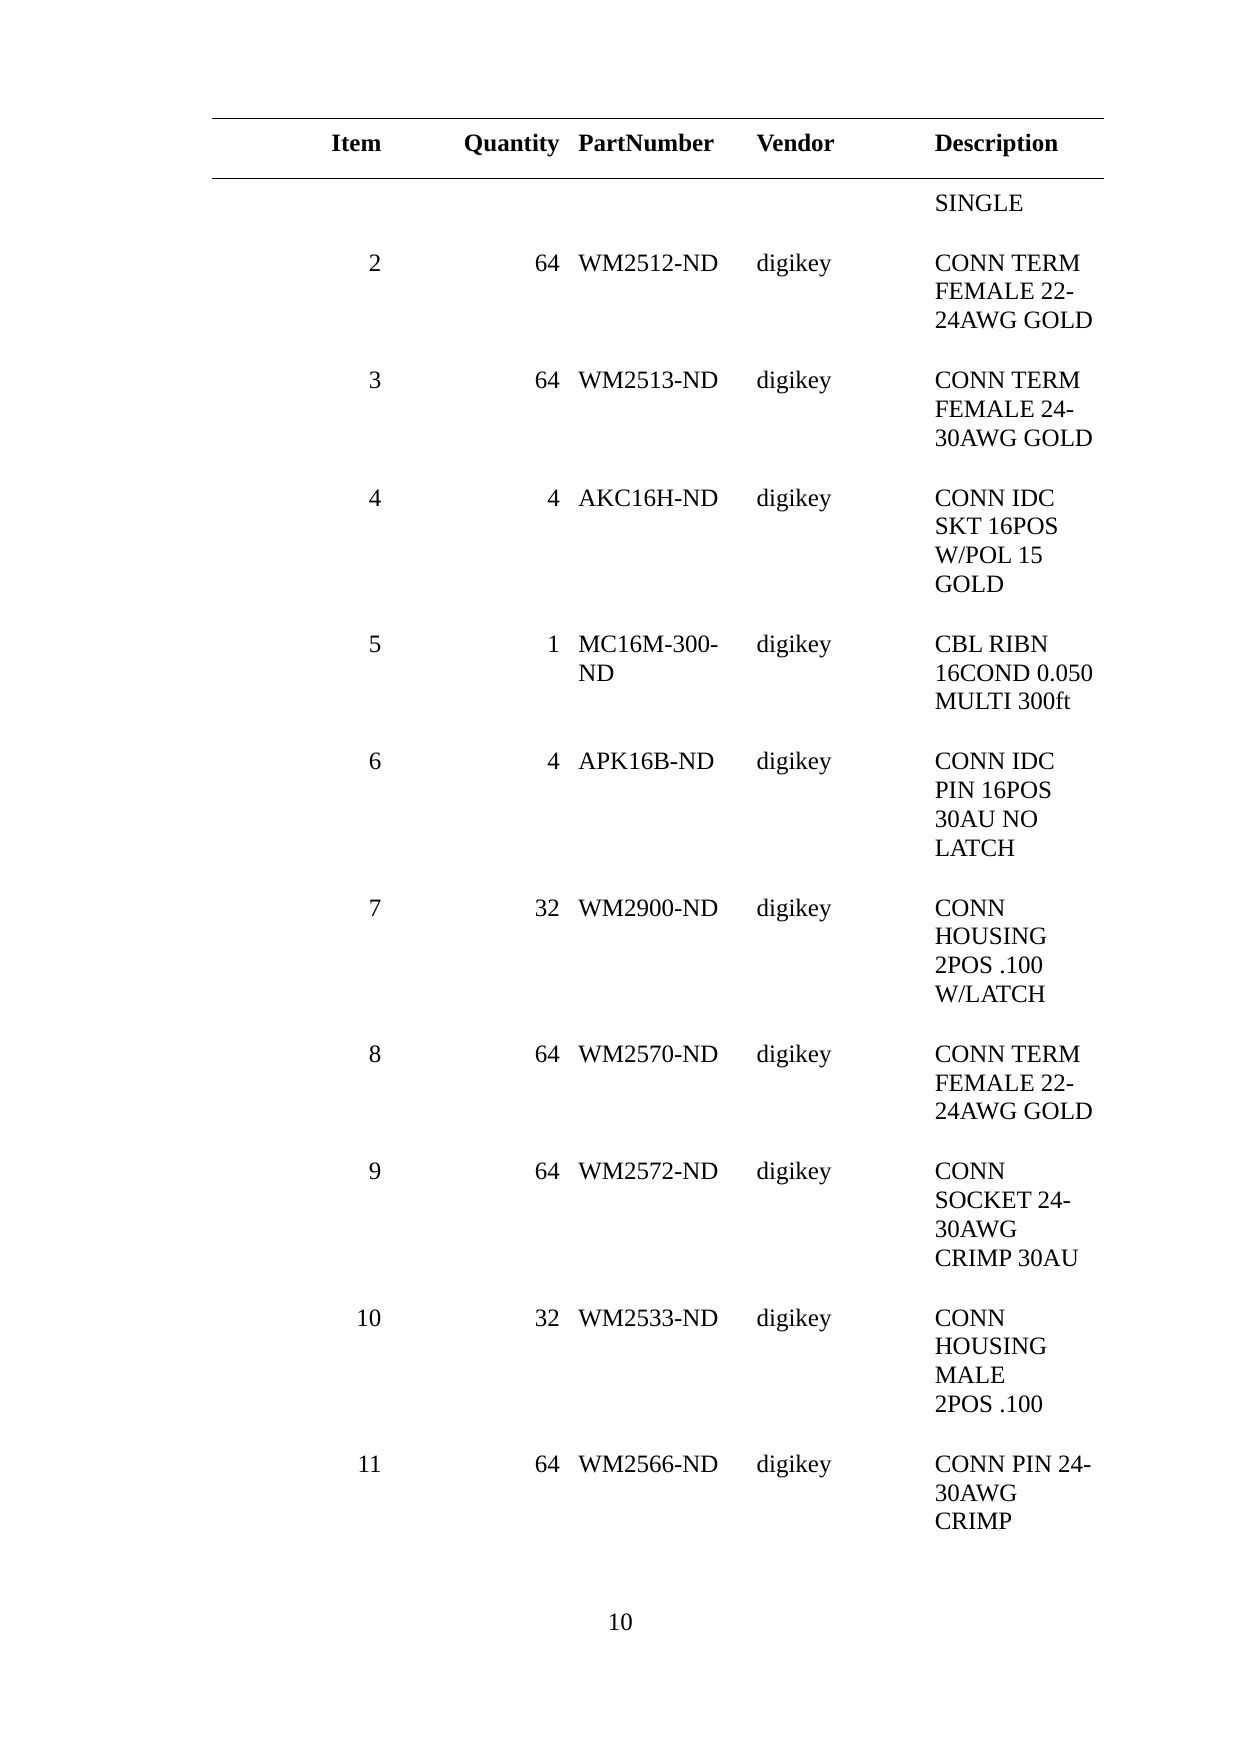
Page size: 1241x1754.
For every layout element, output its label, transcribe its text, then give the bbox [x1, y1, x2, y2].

table_cell digikey [747, 473, 925, 619]
table_cell 64 [391, 1440, 569, 1544]
table_header Quantity [391, 119, 569, 178]
table_cell WM2900-ND [569, 883, 747, 1029]
table_cell WM2512-ND [569, 238, 747, 356]
table_cell WM2570-ND [569, 1030, 747, 1147]
table_cell 2 [212, 238, 391, 356]
table_cell digikey [747, 737, 925, 883]
table_cell digikey [747, 1030, 925, 1147]
table_cell CONN IDC SKT 16POS W/POL 15 GOLD [925, 473, 1103, 619]
table_cell CONN TERM FEMALE 22-24AWG GOLD [925, 1030, 1103, 1147]
table_cell digikey [747, 238, 925, 356]
table_cell CONN TERM FEMALE 22-24AWG GOLD [925, 238, 1103, 356]
table_cell 10 [212, 1293, 391, 1439]
table_header PartNumber [569, 119, 747, 178]
table_cell CONN PIN 24-30AWG CRIMP [925, 1440, 1103, 1544]
table_cell 1 [391, 620, 569, 737]
table_cell SINGLE [925, 179, 1103, 238]
table_cell [391, 179, 569, 238]
table_cell 64 [391, 238, 569, 356]
table_cell 9 [212, 1147, 391, 1293]
table_cell 4 [391, 473, 569, 619]
table_header Description [925, 119, 1103, 178]
table_header Vendor [747, 119, 925, 178]
table_cell 8 [212, 1030, 391, 1147]
table_cell CONN SOCKET 24-30AWG CRIMP 30AU [925, 1147, 1103, 1293]
table_cell WM2566-ND [569, 1440, 747, 1544]
table_cell 3 [212, 356, 391, 473]
table_cell digikey [747, 620, 925, 737]
table_cell WM2513-ND [569, 356, 747, 473]
table_cell CONN IDC PIN 16POS 30AU NO LATCH [925, 737, 1103, 883]
table_cell 64 [391, 1147, 569, 1293]
table_cell [747, 179, 925, 238]
table_cell digikey [747, 1293, 925, 1439]
table_cell 11 [212, 1440, 391, 1544]
table_cell 5 [212, 620, 391, 737]
table_cell 4 [212, 473, 391, 619]
table_cell 64 [391, 356, 569, 473]
table_cell 32 [391, 883, 569, 1029]
table_cell 64 [391, 1030, 569, 1147]
table_cell MC16M-300-ND [569, 620, 747, 737]
table_cell 4 [391, 737, 569, 883]
table_cell APK16B-ND [569, 737, 747, 883]
table_cell 7 [212, 883, 391, 1029]
table_cell WM2533-ND [569, 1293, 747, 1439]
table_cell WM2572-ND [569, 1147, 747, 1293]
table_cell digikey [747, 356, 925, 473]
table_cell 32 [391, 1293, 569, 1439]
table_cell [212, 179, 391, 238]
table_cell digikey [747, 1147, 925, 1293]
table_header Item [212, 119, 391, 178]
table_cell digikey [747, 883, 925, 1029]
table_cell [569, 179, 747, 238]
table_cell CONN HOUSING 2POS .100 W/LATCH [925, 883, 1103, 1029]
table_cell AKC16H-ND [569, 473, 747, 619]
table_cell digikey [747, 1440, 925, 1544]
table_cell CONN HOUSING MALE 2POS .100 [925, 1293, 1103, 1439]
table_cell CBL RIBN 16COND 0.050 MULTI 300ft [925, 620, 1103, 737]
table_cell 6 [212, 737, 391, 883]
table_cell CONN TERM FEMALE 24-30AWG GOLD [925, 356, 1103, 473]
